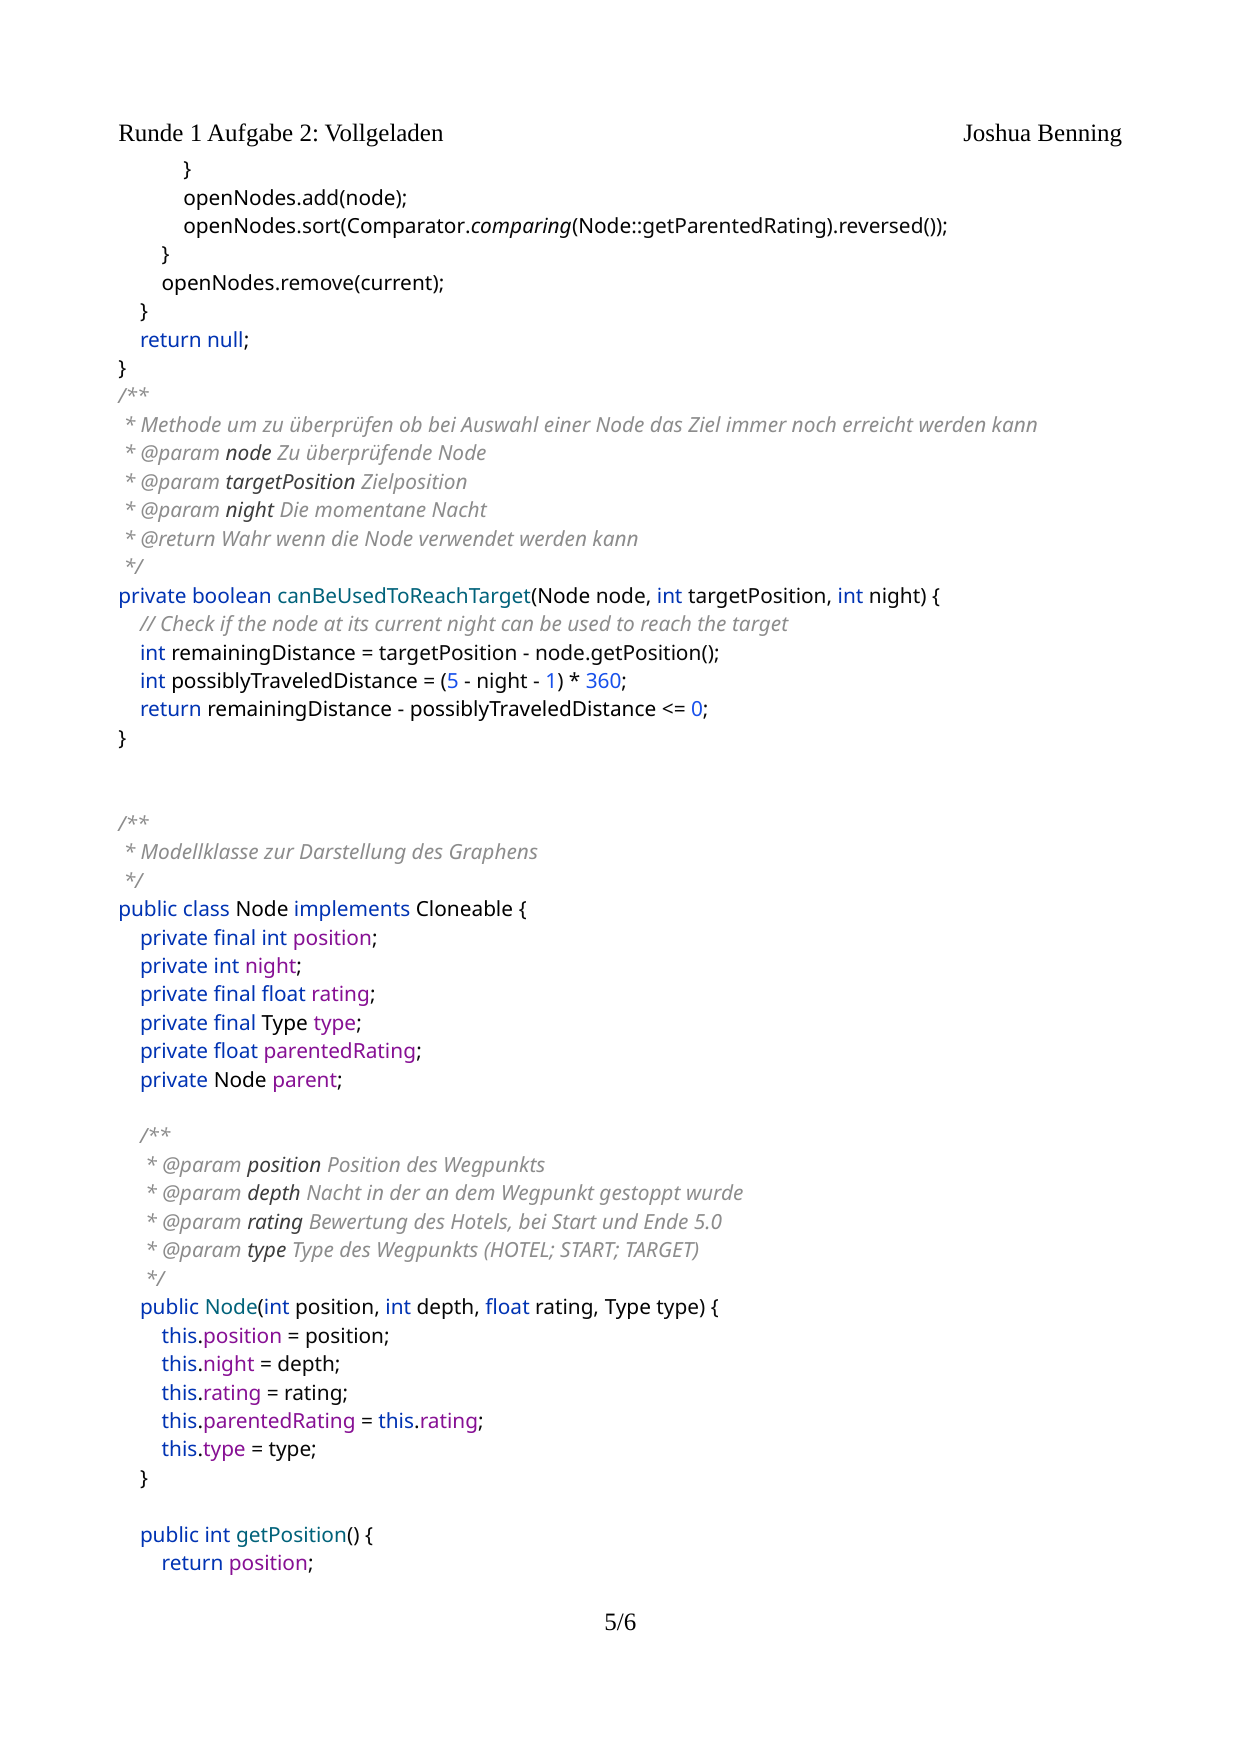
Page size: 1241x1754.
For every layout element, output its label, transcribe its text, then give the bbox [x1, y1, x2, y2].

text /** * Modellklasse zur Darstellung des Graphens */ public class Node implements Cloneable { private final int position; private int night; private final float rating; private final Type type; private float parentedRating; private Node parent; /** * @param position Position des Wegpunkts * @param depth Nacht in der an dem Wegpunkt gestoppt wurde * @param rating Bewertung des Hotels, bei Start und Ende 5.0 * @param type Type des Wegpunkts (HOTEL; START; TARGET) */ public Node(int position, int depth, float rating, Type type) { this.position = position; this.night = depth; this.rating = rating; this.parentedRating = this.rating; this.type = type; } public int getPosition() { return position; [118, 809, 1122, 1577]
text } openNodes.add(node); openNodes.sort(Comparator.comparing(Node::getParentedRating).reversed()); } openNodes.remove(current); } return null; } /** * Methode um zu überprüfen ob bei Auswahl einer Node das Ziel immer noch erreicht werden kann * @param node Zu überprüfende Node * @param targetPosition Zielposition * @param night Die momentane Nacht * @return Wahr wenn die Node verwendet werden kann */ private boolean canBeUsedToReachTarget(Node node, int targetPosition, int night) { // Check if the node at its current night can be used to reach the target int remainingDistance = targetPosition - node.getPosition(); int possiblyTraveledDistance = (5 - night - 1) * 360; return remainingDistance - possiblyTraveledDistance <= 0; } [118, 154, 1122, 751]
